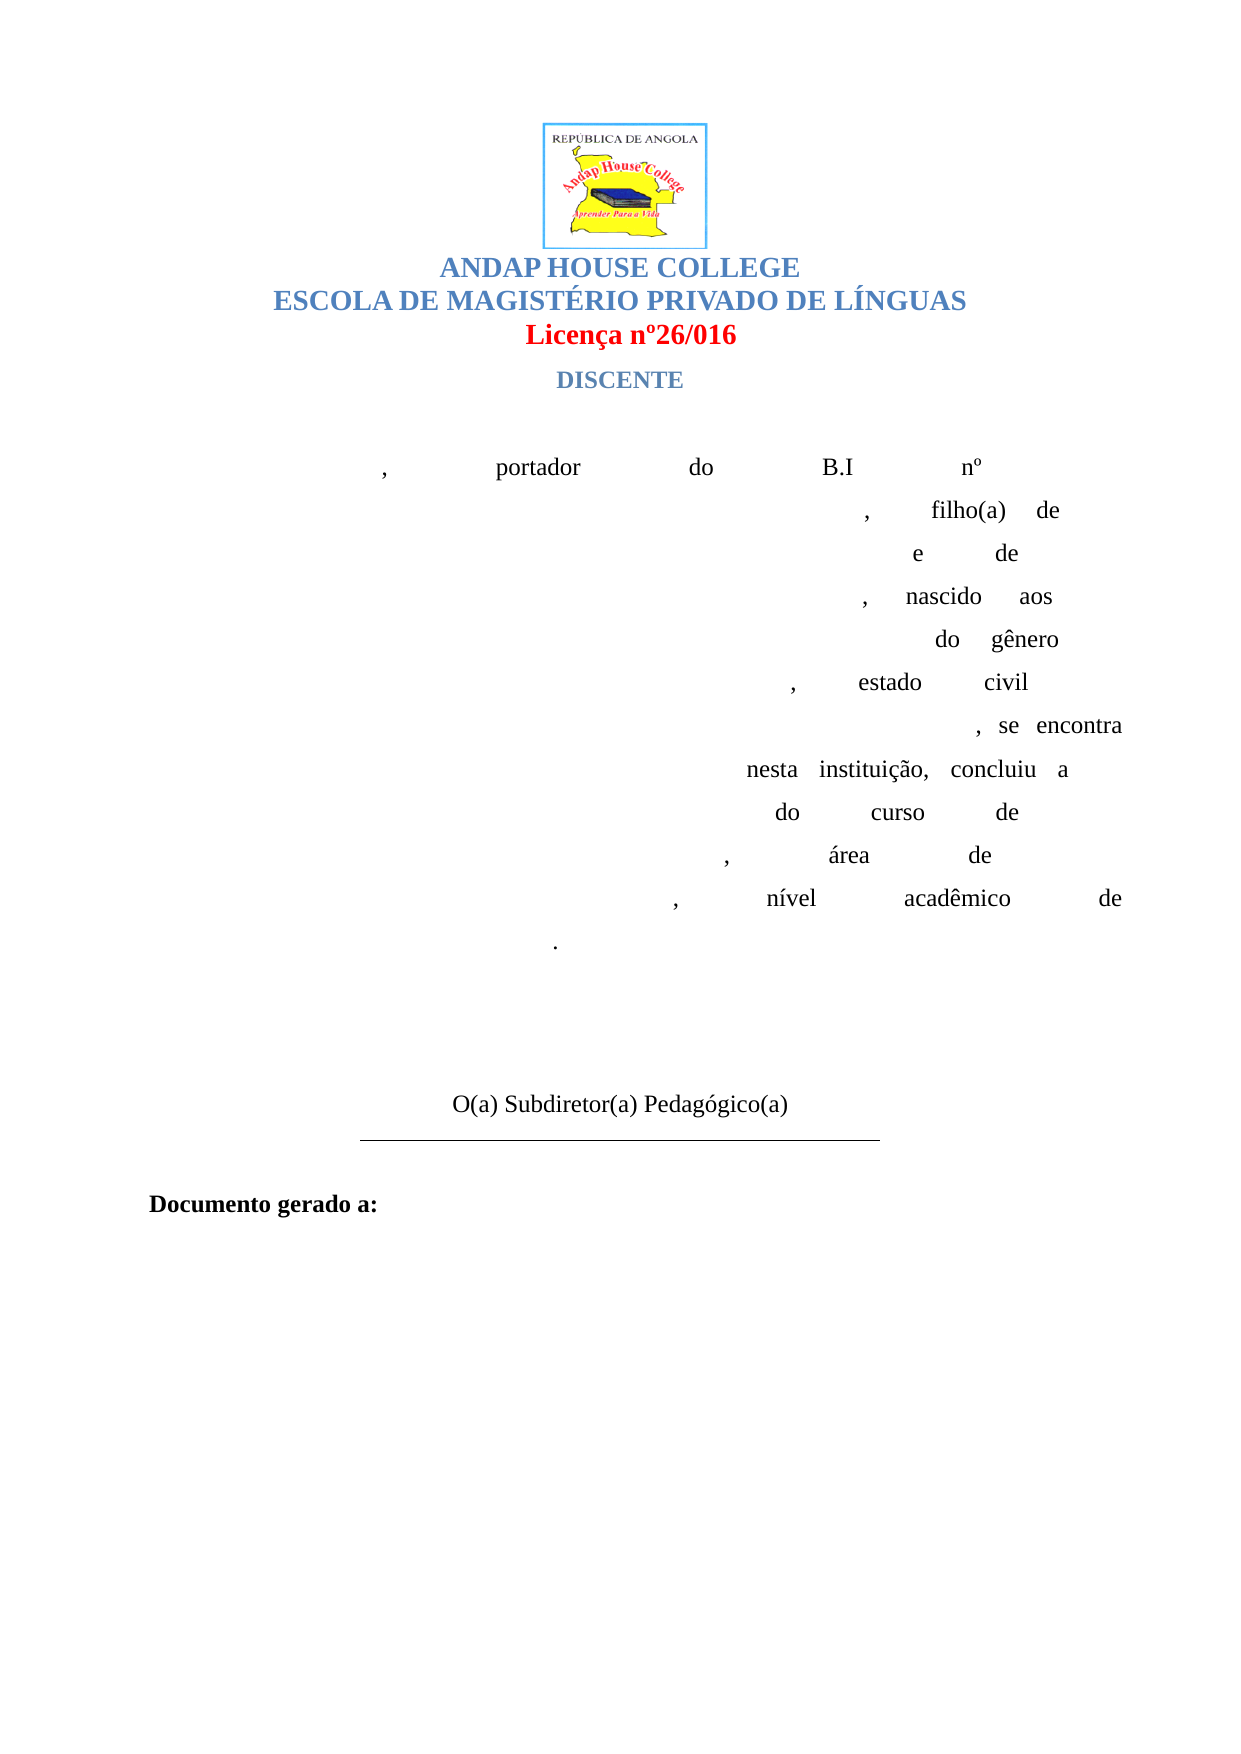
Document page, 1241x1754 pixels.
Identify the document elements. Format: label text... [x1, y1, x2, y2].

text O(a) Subdiretor(a) Pedagógico(a) [118, 1089, 1122, 1117]
text <student.party.name>, portador do B.I nº <if test="student.party.bi_number"><student.party.bi_number></if>, filho(a) de <if test="student.party.father"><student.party.father.name></if> e de <if test="student.party.mother"><student.party.mother.name></if>, nascido aos <if test="student.party.date_birth"><student.party.date_birth></if> do gênero <if test="student.party.gender"><student.party.gender></if>, estado civil <if test="student.party.marital_status"><student.party.marital_status></if>, se encontra <if test="student.state"><student.state.name></if> nesta instituição, concluiu a <if test="student.classe"><student.classe.name></if> do curso de <if test="student.course"><student.course.name></if>, área de <if test="student.area"><student.area.name></if>, nível acadêmico de <student.area.academic_level.name>. [118, 452, 1122, 955]
text <for each="student in (student or '')"> [118, 423, 1122, 452]
text </for> [118, 1251, 1122, 1280]
text Documento gerado a: <create_date> <datetime.datetime.now().strftime('%H:%M:%S')> [118, 1189, 1122, 1218]
